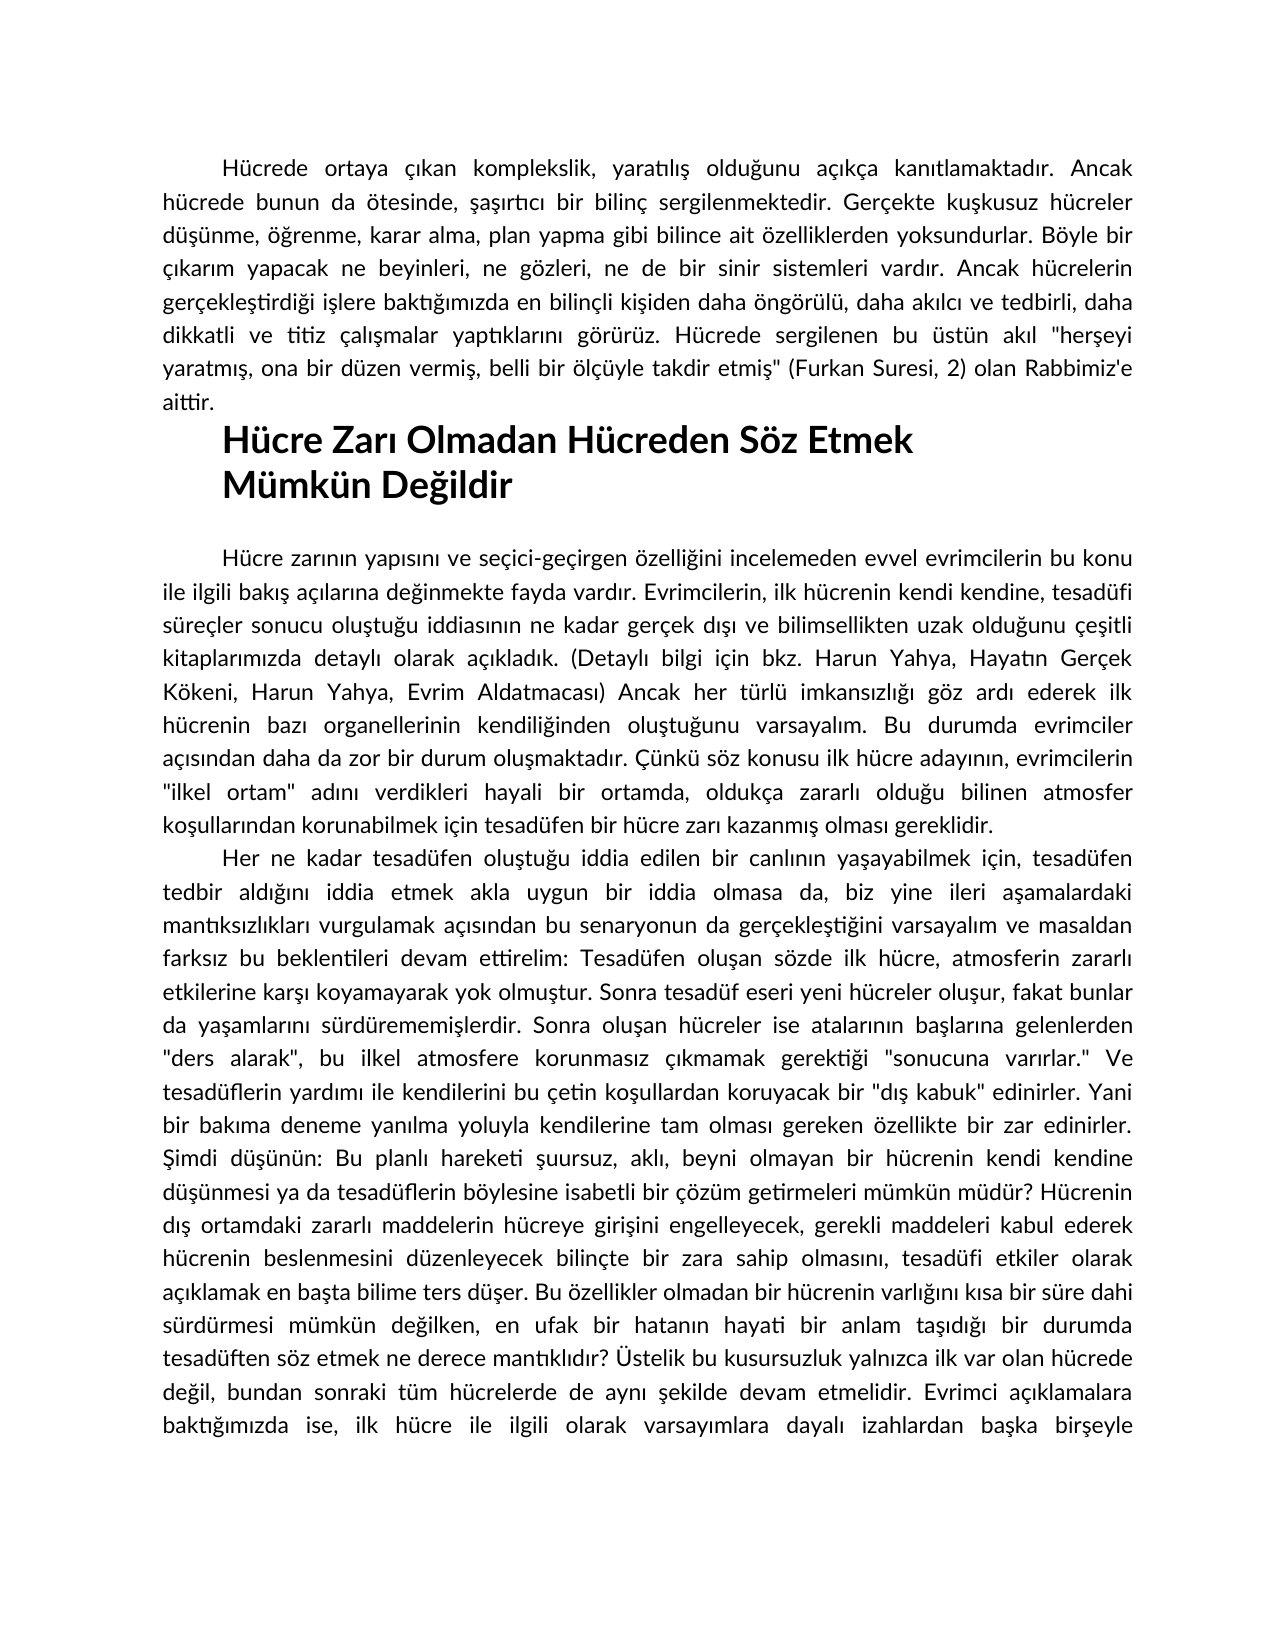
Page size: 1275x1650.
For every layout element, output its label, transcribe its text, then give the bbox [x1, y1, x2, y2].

text Hücre zarının yapısını ve seçici-geçirgen özelliğini incelemeden evvel evrimcilerin bu konu ile ilgili bakış açılarına değinmekte fayda vardır. Evrimcilerin, ilk hücrenin kendi kendine, tesadüfi süreçler sonucu oluştuğu iddiasının ne kadar gerçek dışı ve bilimsellikten uzak olduğunu çeşitli kitaplarımızda detaylı olarak açıkladık. (Detaylı bilgi için bkz. Harun Yahya, Hayatın Gerçek Kökeni, Harun Yahya, Evrim Aldatmacası) Ancak her türlü imkansızlığı göz ardı ederek ilk hücrenin bazı organellerinin kendiliğinden oluştuğunu varsayalım. Bu durumda evrimciler açısından daha da zor bir durum oluşmaktadır. Çünkü söz konusu ilk hücre adayının, evrimcilerin "ilkel ortam" adını verdikleri hayali bir ortamda, oldukça zararlı olduğu bilinen atmosfer koşullarından korunabilmek için tesadüfen bir hücre zarı kazanmış olması gereklidir. [162, 540, 1134, 840]
subtitle Hücre Zarı Olmadan Hücreden Söz Etmek [162, 417, 1134, 462]
subtitle Mümkün Değildir [162, 462, 1134, 507]
text Hücrede ortaya çıkan komplekslik, yaratılış olduğunu açıkça kanıtlamaktadır. Ancak hücrede bunun da ötesinde, şaşırtıcı bir bilinç sergilenmektedir. Gerçekte kuşkusuz hücreler düşünme, öğrenme, karar alma, plan yapma gibi bilince ait özelliklerden yoksundurlar. Böyle bir çıkarım yapacak ne beyinleri, ne gözleri, ne de bir sinir sistemleri vardır. Ancak hücrelerin gerçekleştirdiği işlere baktığımızda en bilinçli kişiden daha öngörülü, daha akılcı ve tedbirli, daha dikkatli ve titiz çalışmalar yaptıklarını görürüz. Hücrede sergilenen bu üstün akıl "herşeyi yaratmış, ona bir düzen vermiş, belli bir ölçüyle takdir etmiş" (Furkan Suresi, 2) olan Rabbimiz'e aittir. [162, 150, 1134, 417]
text Her ne kadar tesadüfen oluştuğu iddia edilen bir canlının yaşayabilmek için, tesadüfen tedbir aldığını iddia etmek akla uygun bir iddia olmasa da, biz yine ileri aşamalardaki mantıksızlıkları vurgulamak açısından bu senaryonun da gerçekleştiğini varsayalım ve masaldan farksız bu beklentileri devam ettirelim: Tesadüfen oluşan sözde ilk hücre, atmosferin zararlı etkilerine karşı koyamayarak yok olmuştur. Sonra tesadüf eseri yeni hücreler oluşur, fakat bunlar da yaşamlarını sürdürememişlerdir. Sonra oluşan hücreler ise atalarının başlarına gelenlerden "ders alarak", bu ilkel atmosfere korunmasız çıkmamak gerektiği "sonucuna varırlar." Ve tesadüflerin yardımı ile kendilerini bu çetin koşullardan koruyacak bir "dış kabuk" edinirler. Yani bir bakıma deneme yanılma yoluyla kendilerine tam olması gereken özellikte bir zar edinirler. Şimdi düşünün: Bu planlı hareketi şuursuz, aklı, beyni olmayan bir hücrenin kendi kendine düşünmesi ya da tesadüflerin böylesine isabetli bir çözüm getirmeleri mümkün müdür? Hücrenin dış ortamdaki zararlı maddelerin hücreye girişini engelleyecek, gerekli maddeleri kabul ederek hücrenin beslenmesini düzenleyecek bilinçte bir zara sahip olmasını, tesadüfi etkiler olarak açıklamak en başta bilime ters düşer. Bu özellikler olmadan bir hücrenin varlığını kısa bir süre dahi sürdürmesi mümkün değilken, en ufak bir hatanın hayati bir anlam taşıdığı bir durumda tesadüften söz etmek ne derece mantıklıdır? Üstelik bu kusursuzluk yalnızca ilk var olan hücrede değil, bundan sonraki tüm hücrelerde de aynı şekilde devam etmelidir. Evrimci açıklamalara baktığımızda ise, ilk hücre ile ilgili olarak varsayımlara dayalı izahlardan başka birşeyle [162, 840, 1134, 1440]
